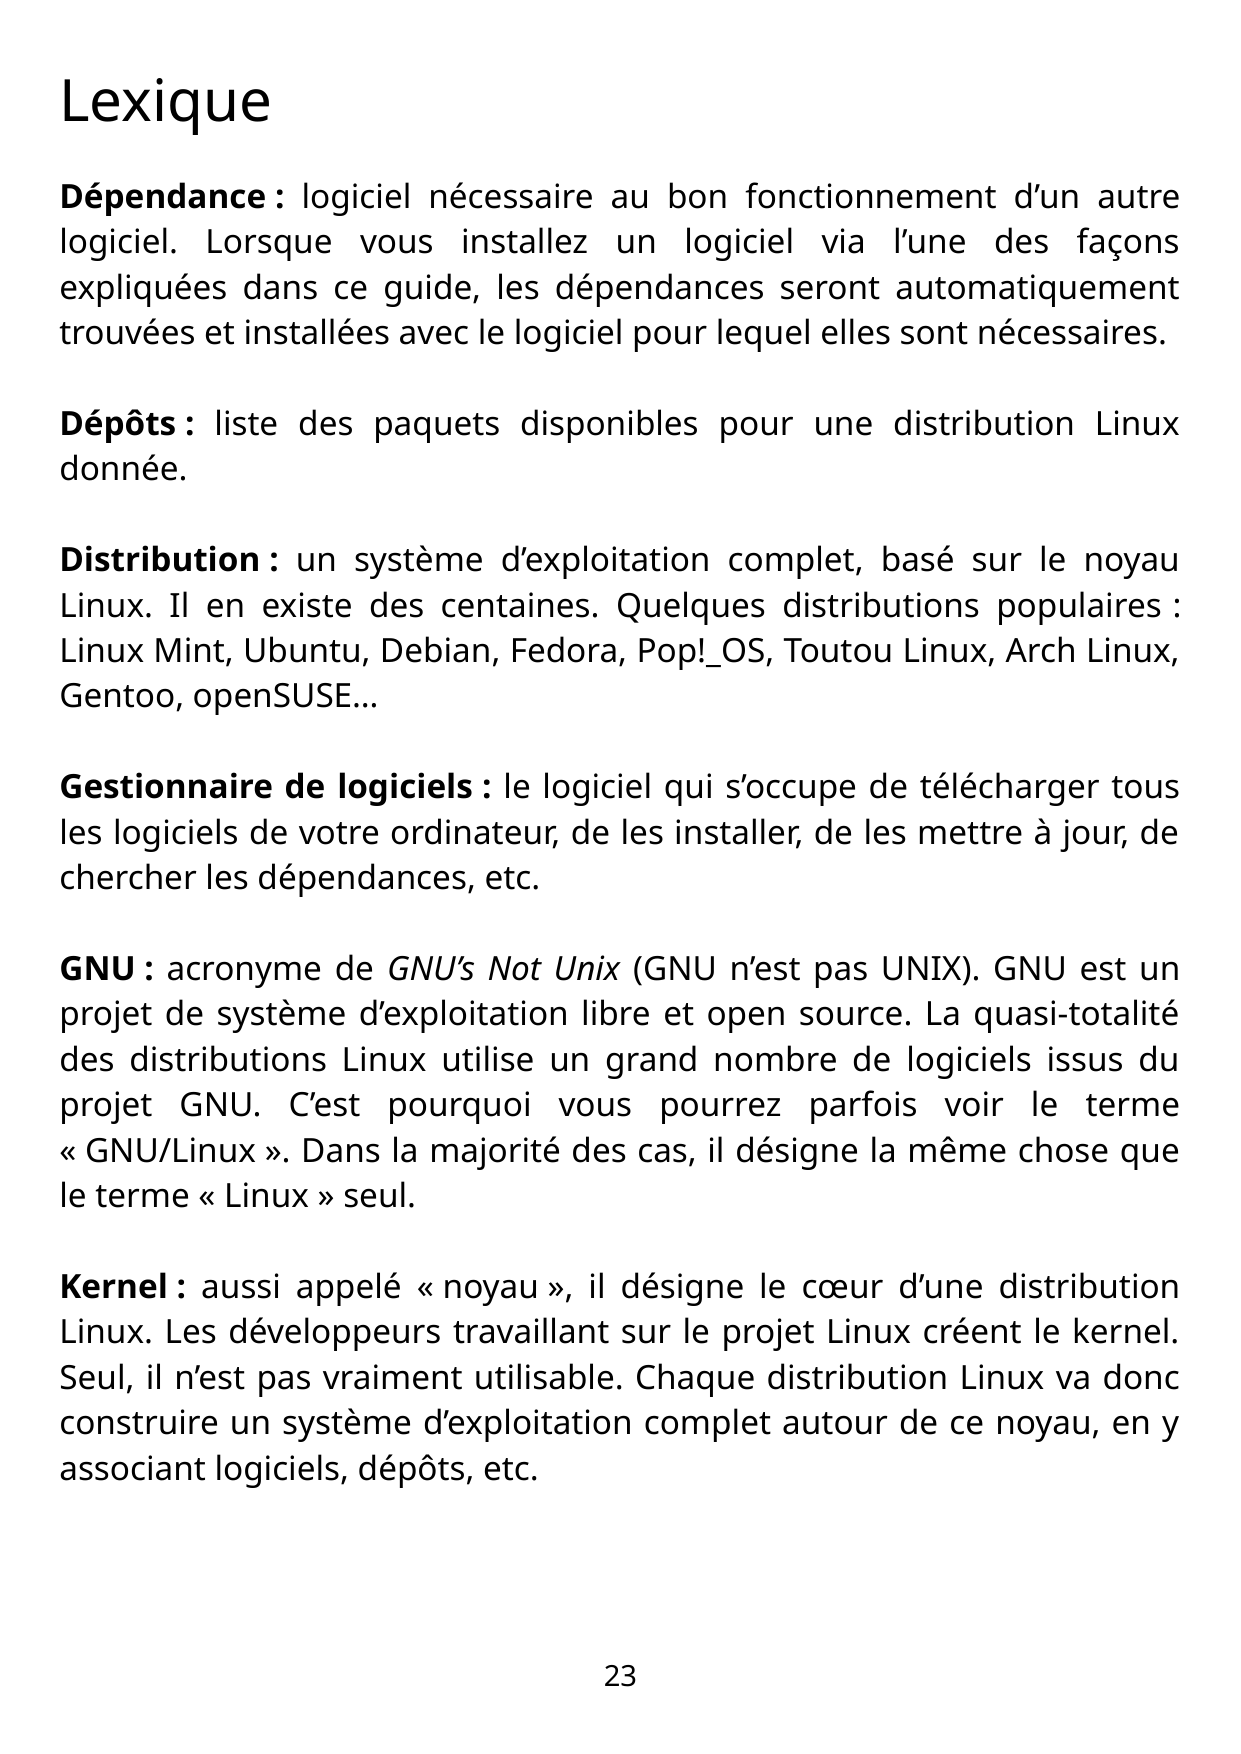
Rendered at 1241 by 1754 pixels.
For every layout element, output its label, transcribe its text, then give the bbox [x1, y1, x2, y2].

text GNU : acronyme de GNU’s Not Unix (GNU n’est pas UNIX). GNU est un projet de système d’exploitation libre et open source. La quasi-totalité des distributions Linux utilise un grand nombre de logiciels issus du projet GNU. C’est pourquoi vous pourrez parfois voir le terme « GNU/Linux ». Dans la majorité des cas, il désigne la même chose que le terme « Linux » seul. [59, 945, 1181, 1217]
text Kernel : aussi appelé « noyau », il désigne le cœur d’une distribution Linux. Les développeurs travaillant sur le projet Linux créent le kernel. Seul, il n’est pas vraiment utilisable. Chaque distribution Linux va donc construire un système d’exploitation complet autour de ce noyau, en y associant logiciels, dépôts, etc. [59, 1263, 1181, 1490]
text Dépôts : liste des paquets disponibles pour une distribution Linux donnée. [59, 400, 1181, 491]
text Lexique [59, 59, 1181, 138]
text Distribution : un système d’exploitation complet, basé sur le noyau Linux. Il en existe des centaines. Quelques distributions populaires : Linux Mint, Ubuntu, Debian, Fedora, Pop!_OS, Toutou Linux, Arch Linux, Gentoo, openSUSE… [59, 536, 1181, 718]
text Gestionnaire de logiciels : le logiciel qui s’occupe de télécharger tous les logiciels de votre ordinateur, de les installer, de les mettre à jour, de chercher les dépendances, etc. [59, 763, 1181, 899]
text Dépendance : logiciel nécessaire au bon fonctionnement d’un autre logiciel. Lorsque vous installez un logiciel via l’une des façons expliquées dans ce guide, les dépendances seront automatiquement trouvées et installées avec le logiciel pour lequel elles sont nécessaires. [59, 173, 1181, 354]
